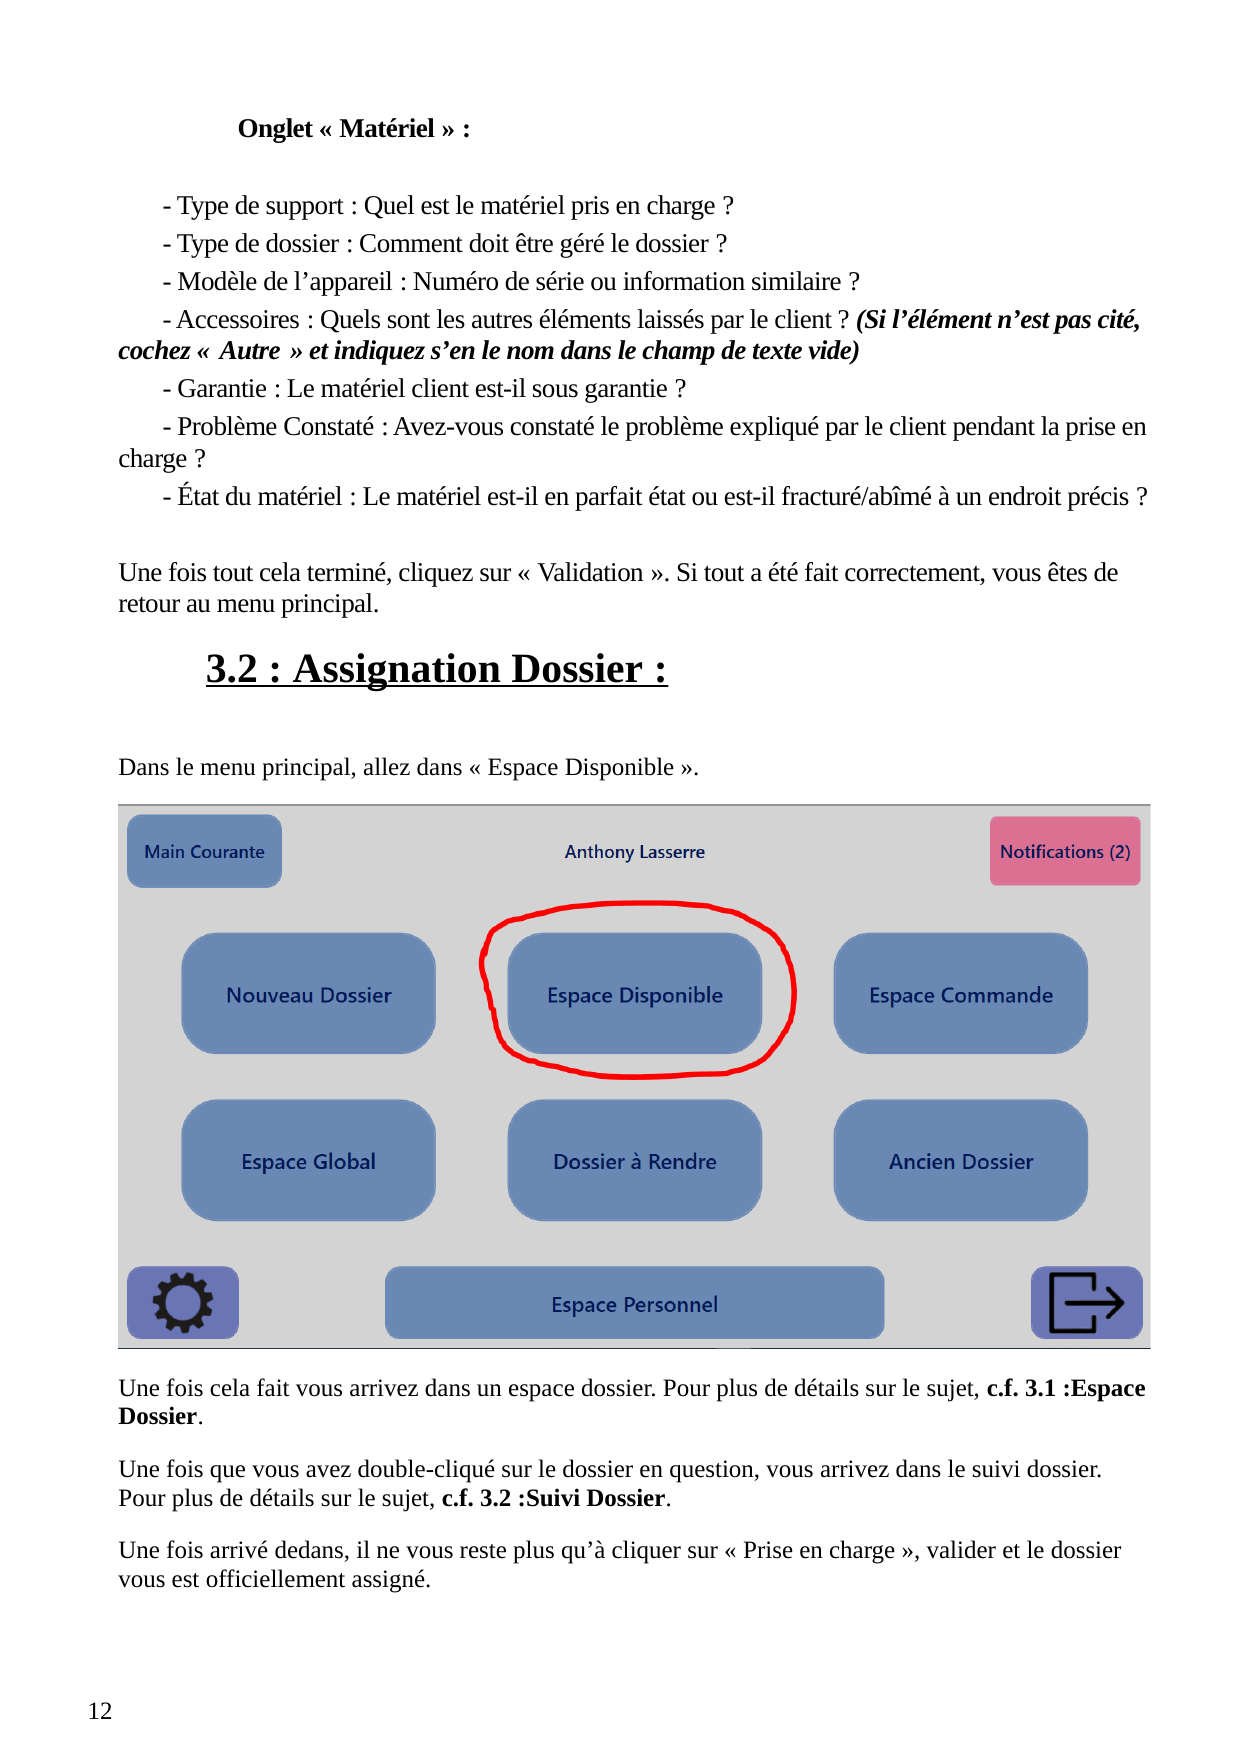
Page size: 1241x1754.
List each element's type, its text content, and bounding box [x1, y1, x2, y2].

text Une fois tout cela terminé, cliquez sur « Validation ». Si tout a été fait correctement, vous êtes de retour au menu principal. [118, 556, 1151, 618]
text - État du matériel : Le matériel est-il en parfait état ou est-il fracturé/abîmé à un endroit précis ? [118, 480, 1151, 511]
text Onglet « Matériel » : [118, 112, 1151, 144]
text - Type de dossier : Comment doit être géré le dossier ? [118, 227, 1151, 258]
text Une fois arrivé dedans, il ne vous reste plus qu’à cliquer sur « Prise en charge », valider et le dossier vous est officiellement assigné. [118, 1536, 1151, 1593]
text - Accessoires : Quels sont les autres éléments laissés par le client ? (Si l’élément n’est pas cité, cochez « Autre » et indiquez s’en le nom dans le champ de texte vide) [118, 303, 1151, 365]
text Une fois que vous avez double-cliqué sur le dossier en question, vous arrivez dans le suivi dossier. Pour plus de détails sur le sujet, c.f. 3.2 :Suivi Dossier. [118, 1454, 1151, 1512]
subtitle 3.2 : Assignation Dossier : [206, 643, 1151, 691]
text - Problème Constaté : Avez-vous constaté le problème expliqué par le client pendant la prise en charge ? [118, 411, 1151, 473]
text - Garantie : Le matériel client est-il sous garantie ? [118, 372, 1151, 403]
text Une fois cela fait vous arrivez dans un espace dossier. Pour plus de détails sur le sujet, c.f. 3.1 :Espace Dossier. [118, 1373, 1151, 1430]
text - Type de support : Quel est le matériel pris en charge ? [118, 189, 1151, 220]
text - Modèle de l’appareil : Numéro de série ou information similaire ? [118, 265, 1151, 296]
text Dans le menu principal, allez dans « Espace Disponible ». [118, 752, 1151, 781]
picture [118, 804, 1151, 1349]
